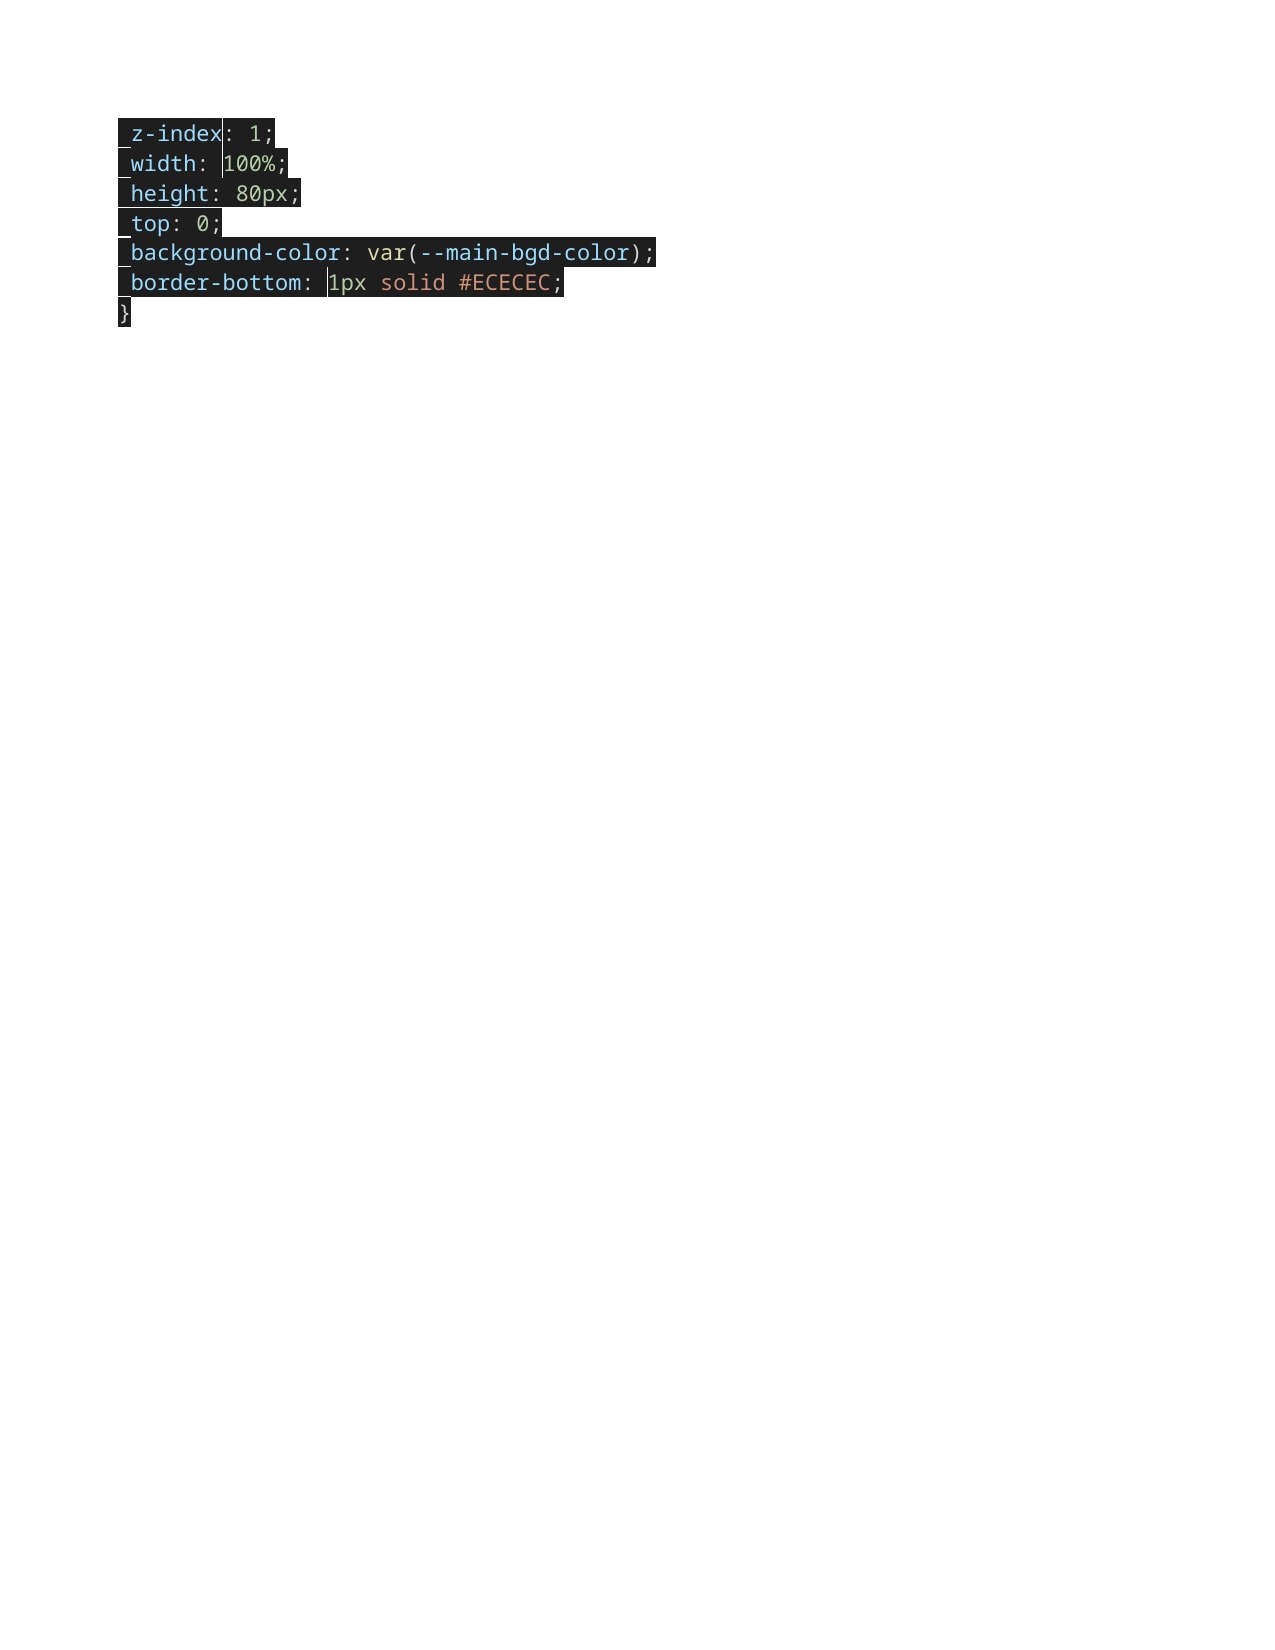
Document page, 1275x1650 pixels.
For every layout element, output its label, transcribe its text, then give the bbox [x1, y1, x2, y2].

text height: 80px; [118, 178, 1157, 207]
text top: 0; [118, 207, 1157, 237]
text width: 100%; [118, 148, 1157, 178]
text border-bottom: 1px solid #ECECEC; [118, 267, 1157, 297]
text } [118, 297, 1157, 327]
text z-index: 1; [118, 118, 1157, 148]
text background-color: var(--main-bgd-color); [118, 237, 1157, 267]
